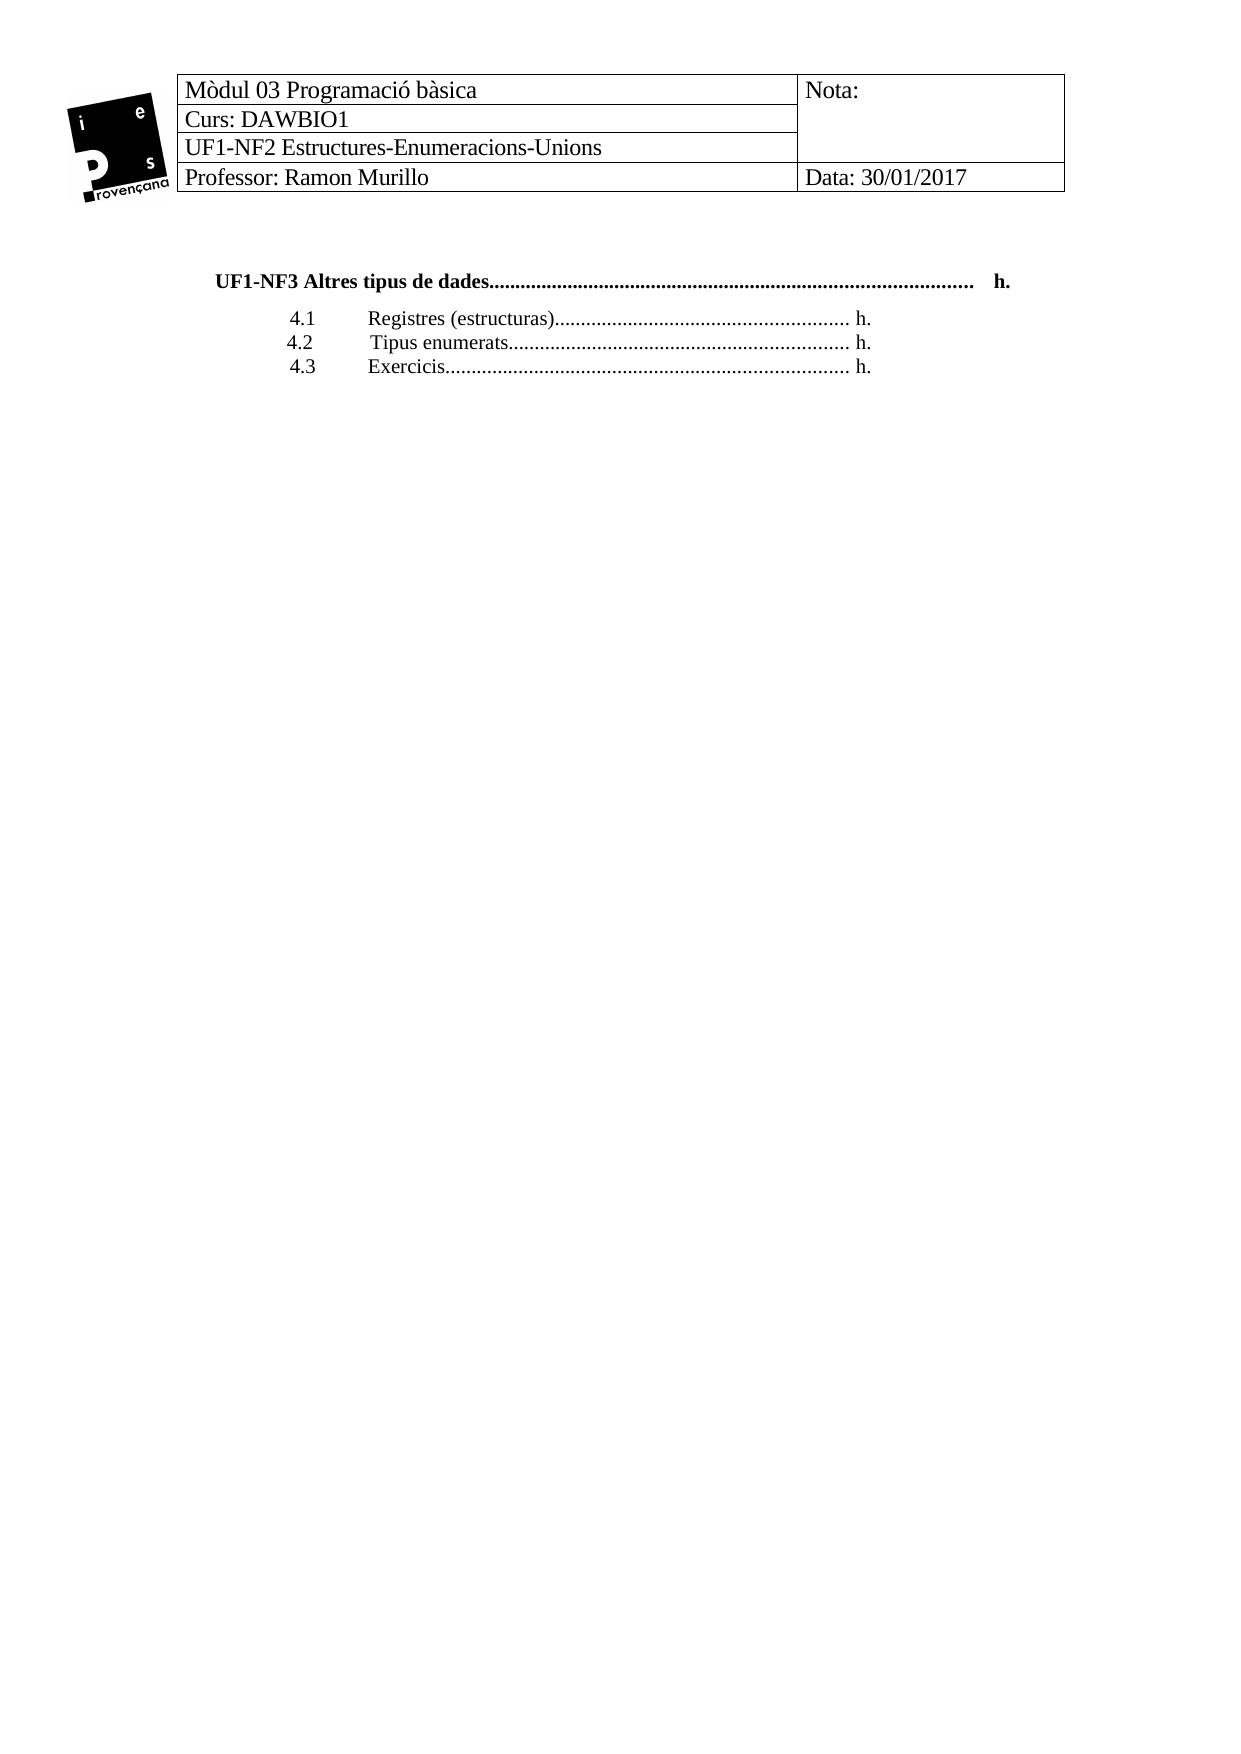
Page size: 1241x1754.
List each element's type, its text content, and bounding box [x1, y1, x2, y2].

text 4.1 Registres (estructuras) h. [289, 306, 1063, 330]
picture [66, 92, 171, 203]
text UF1-NF3 Altres tipus de dades h. [215, 269, 1063, 293]
text 4.2 Tipus enumerats h. [177, 330, 1063, 354]
text 4.3 Exercicis h. [289, 354, 1063, 378]
